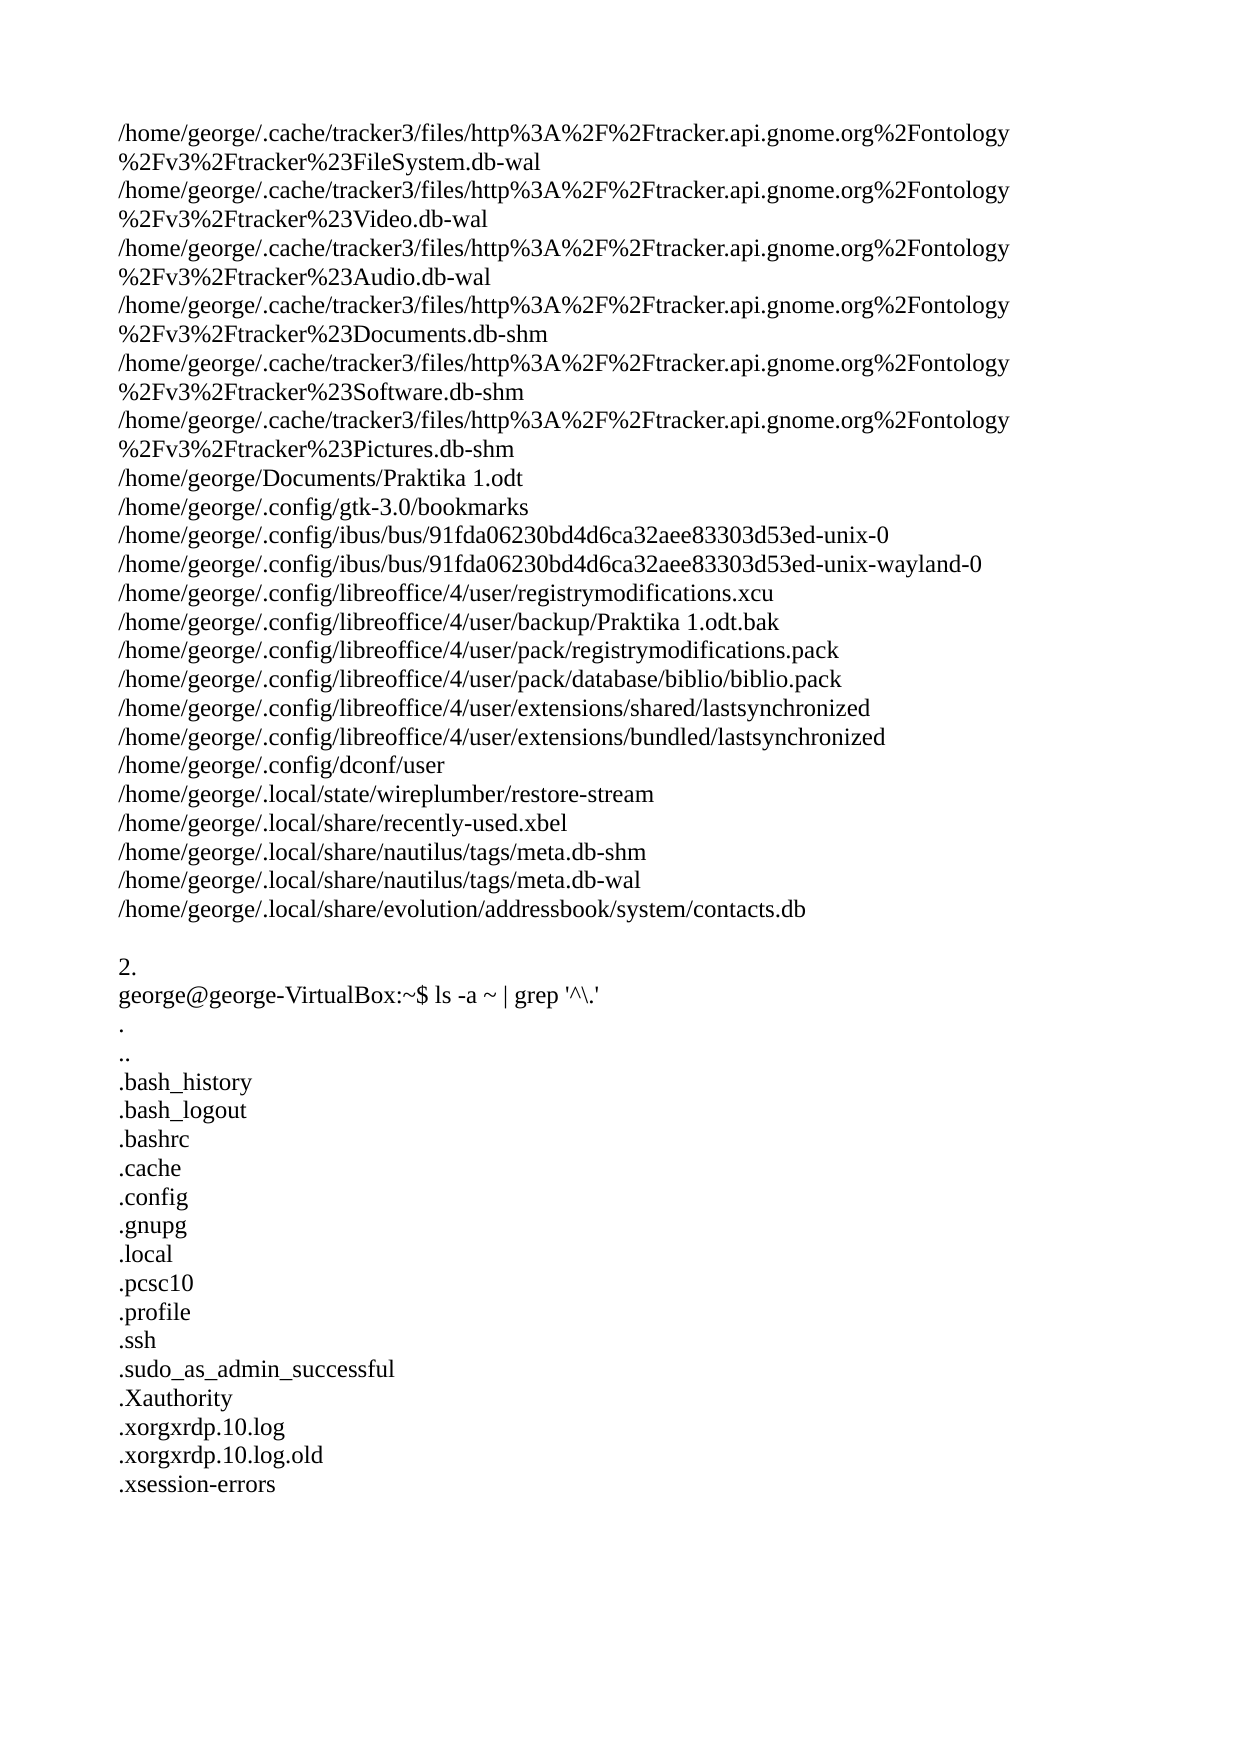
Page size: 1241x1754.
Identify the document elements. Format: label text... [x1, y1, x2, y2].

text /home/george/.local/share/nautilus/tags/meta.db-wal [118, 866, 1122, 894]
text /home/george/.config/libreoffice/4/user/pack/registrymodifications.pack [118, 636, 1122, 664]
text /home/george/.cache/tracker3/files/http%3A%2F%2Ftracker.api.gnome.org%2Fontology%2Fv3%2Ftracker%23Video.db-wal [118, 176, 1122, 233]
text /home/george/.local/state/wireplumber/restore-stream [118, 779, 1122, 808]
text .bash_logout [118, 1096, 1122, 1124]
text /home/george/.local/share/nautilus/tags/meta.db-shm [118, 837, 1122, 866]
text /home/george/.config/ibus/bus/91fda06230bd4d6ca32aee83303d53ed-unix-wayland-0 [118, 549, 1122, 578]
text /home/george/.cache/tracker3/files/http%3A%2F%2Ftracker.api.gnome.org%2Fontology%2Fv3%2Ftracker%23FileSystem.db-wal [118, 118, 1122, 176]
text /home/george/Documents/Praktika 1.odt [118, 463, 1122, 492]
text /home/george/.config/dconf/user [118, 751, 1122, 779]
text .ssh [118, 1326, 1122, 1354]
text /home/george/.local/share/evolution/addressbook/system/contacts.db [118, 894, 1122, 923]
text /home/george/.config/libreoffice/4/user/extensions/shared/lastsynchronized [118, 693, 1122, 722]
text /home/george/.config/libreoffice/4/user/extensions/bundled/lastsynchronized [118, 722, 1122, 751]
text /home/george/.cache/tracker3/files/http%3A%2F%2Ftracker.api.gnome.org%2Fontology%2Fv3%2Ftracker%23Software.db-shm [118, 348, 1122, 406]
text .. [118, 1038, 1122, 1067]
text /home/george/.cache/tracker3/files/http%3A%2F%2Ftracker.api.gnome.org%2Fontology%2Fv3%2Ftracker%23Audio.db-wal [118, 233, 1122, 291]
text .pcsc10 [118, 1268, 1122, 1297]
text .sudo_as_admin_successful [118, 1354, 1122, 1383]
text /home/george/.cache/tracker3/files/http%3A%2F%2Ftracker.api.gnome.org%2Fontology%2Fv3%2Ftracker%23Documents.db-shm [118, 291, 1122, 348]
text /home/george/.local/share/recently-used.xbel [118, 808, 1122, 837]
text /home/george/.config/libreoffice/4/user/registrymodifications.xcu [118, 578, 1122, 607]
text /home/george/.config/ibus/bus/91fda06230bd4d6ca32aee83303d53ed-unix-0 [118, 521, 1122, 549]
text .xsession-errors [118, 1469, 1122, 1498]
text . [118, 1009, 1122, 1038]
text .gnupg [118, 1211, 1122, 1239]
text .Xauthority [118, 1383, 1122, 1412]
text .config [118, 1182, 1122, 1211]
text .bash_history [118, 1067, 1122, 1096]
text /home/george/.cache/tracker3/files/http%3A%2F%2Ftracker.api.gnome.org%2Fontology%2Fv3%2Ftracker%23Pictures.db-shm [118, 406, 1122, 463]
text .cache [118, 1153, 1122, 1182]
text .profile [118, 1297, 1122, 1326]
text /home/george/.config/libreoffice/4/user/pack/database/biblio/biblio.pack [118, 664, 1122, 693]
text /home/george/.config/libreoffice/4/user/backup/Praktika 1.odt.bak [118, 607, 1122, 636]
text .local [118, 1239, 1122, 1268]
text 2. [118, 952, 1122, 981]
text .bashrc [118, 1124, 1122, 1153]
text .xorgxrdp.10.log.old [118, 1441, 1122, 1469]
text /home/george/.config/gtk-3.0/bookmarks [118, 492, 1122, 521]
text .xorgxrdp.10.log [118, 1412, 1122, 1441]
text george@george-VirtualBox:~$ ls -a ~ | grep '^\.' [118, 981, 1122, 1009]
